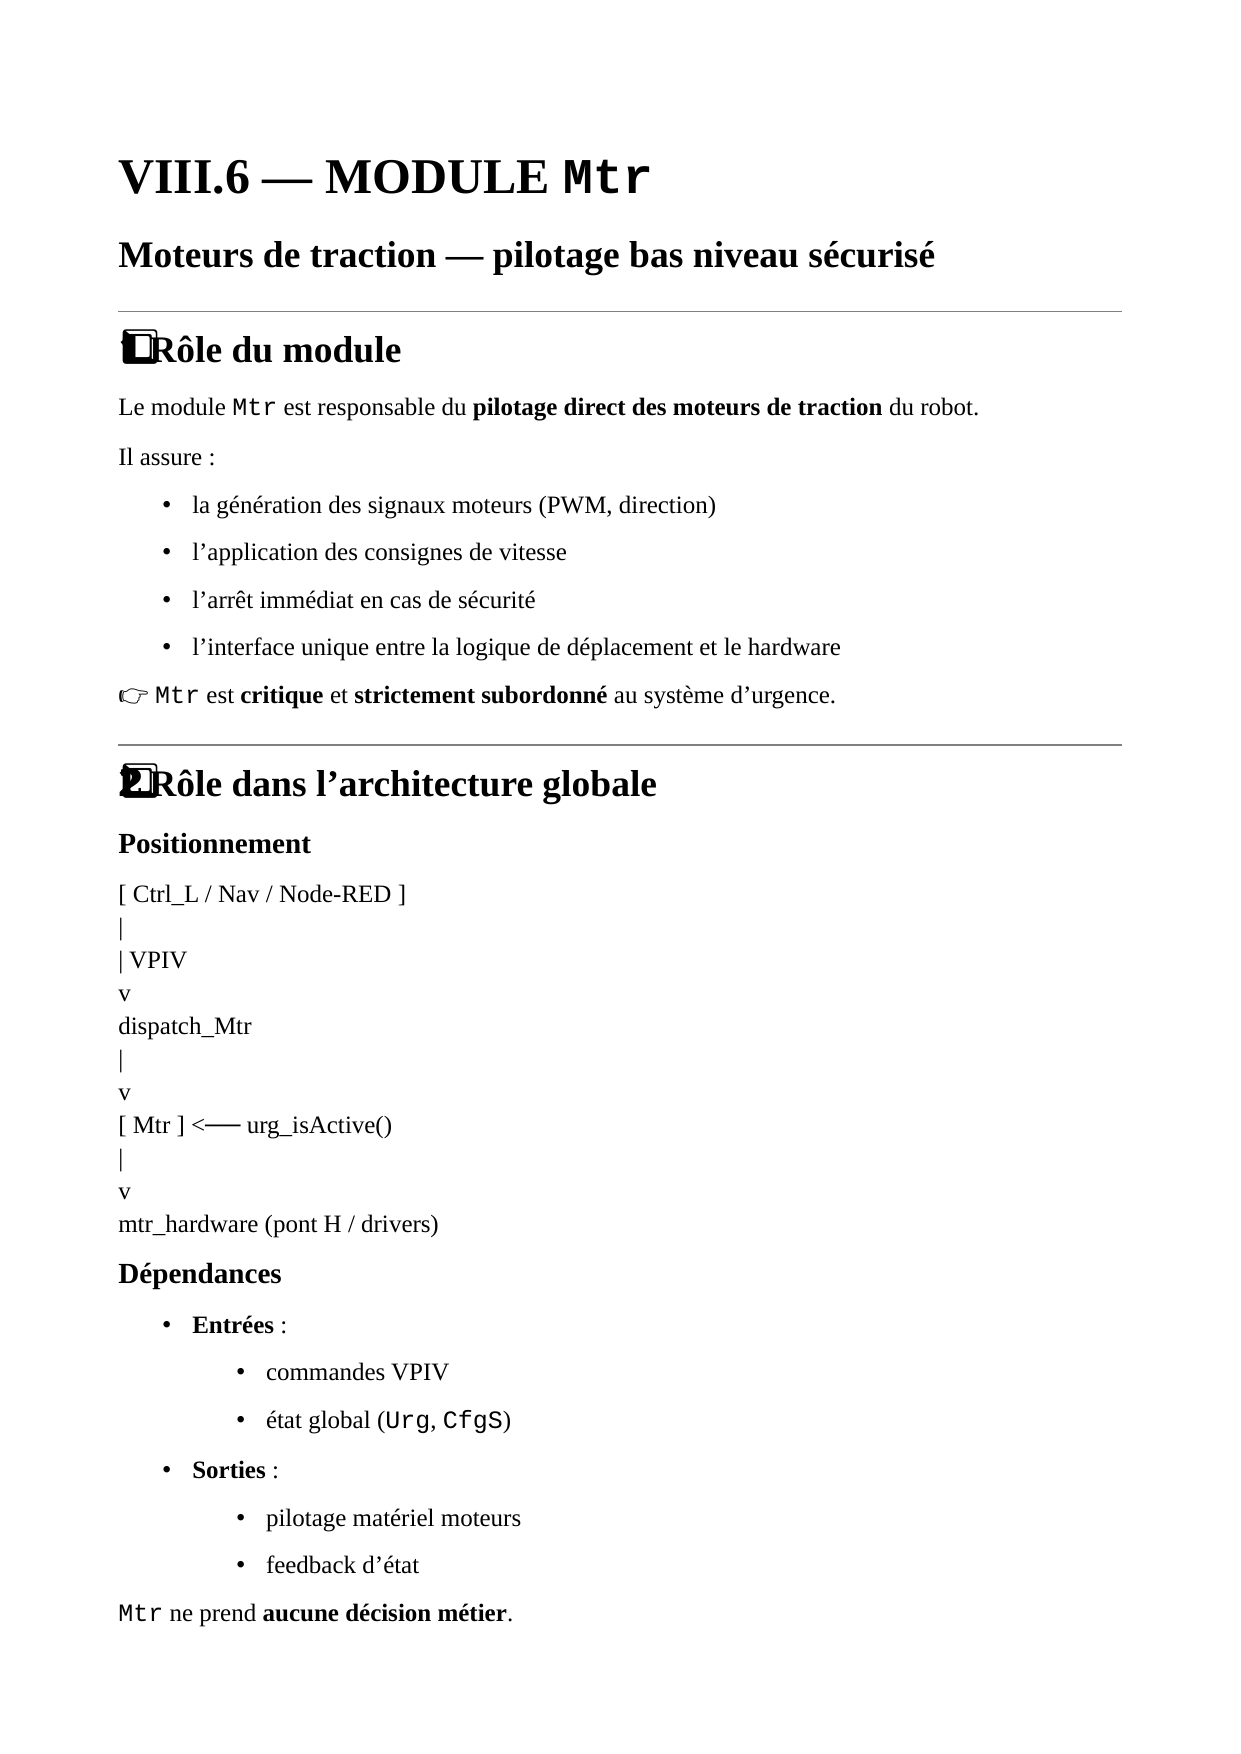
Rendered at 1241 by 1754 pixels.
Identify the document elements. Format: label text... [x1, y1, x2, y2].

list Sorties : [162, 1455, 1122, 1484]
text Il assure : [118, 442, 1122, 471]
list commandes VPIV [236, 1357, 1122, 1386]
text v [118, 978, 1122, 1007]
subtitle Positionnement [118, 826, 1122, 859]
list état global (Urg, CfgS) [236, 1405, 1122, 1436]
text [ Mtr ] <── urg_isActive() [118, 1110, 1122, 1139]
text [ Ctrl_L / Nav / Node-RED ] [118, 879, 1122, 908]
text v [118, 1176, 1122, 1205]
text | [118, 1143, 1122, 1172]
text dispatch_Mtr [118, 1011, 1122, 1040]
subtitle Dépendances [118, 1257, 1122, 1290]
list la génération des signaux moteurs (PWM, direction) [162, 490, 1122, 518]
text v [118, 1077, 1122, 1106]
list l’arrêt immédiat en cas de sécurité [162, 585, 1122, 614]
list l’application des consignes de vitesse [162, 537, 1122, 566]
text 👉 Mtr est critique et strictement subordonné au système d’urgence. [118, 680, 1122, 711]
list Entrées : [162, 1310, 1122, 1338]
subtitle 1️⃣ Rôle du module [118, 328, 1122, 371]
text | [118, 1044, 1122, 1073]
text | VPIV [118, 945, 1122, 974]
list pilotage matériel moteurs [236, 1503, 1122, 1531]
list l’interface unique entre la logique de déplacement et le hardware [162, 632, 1122, 661]
subtitle VIII.6 — MODULE Mtr [118, 147, 1122, 208]
text Mtr ne prend aucune décision métier. [118, 1598, 1122, 1629]
text | [118, 912, 1122, 941]
text mtr_hardware (pont H / drivers) [118, 1209, 1122, 1238]
subtitle 2️⃣ Rôle dans l’architecture globale [118, 762, 1122, 805]
subtitle Moteurs de traction — pilotage bas niveau sécurisé [118, 232, 1122, 275]
list feedback d’état [236, 1550, 1122, 1579]
text Le module Mtr est responsable du pilotage direct des moteurs de traction du robot. [118, 392, 1122, 423]
